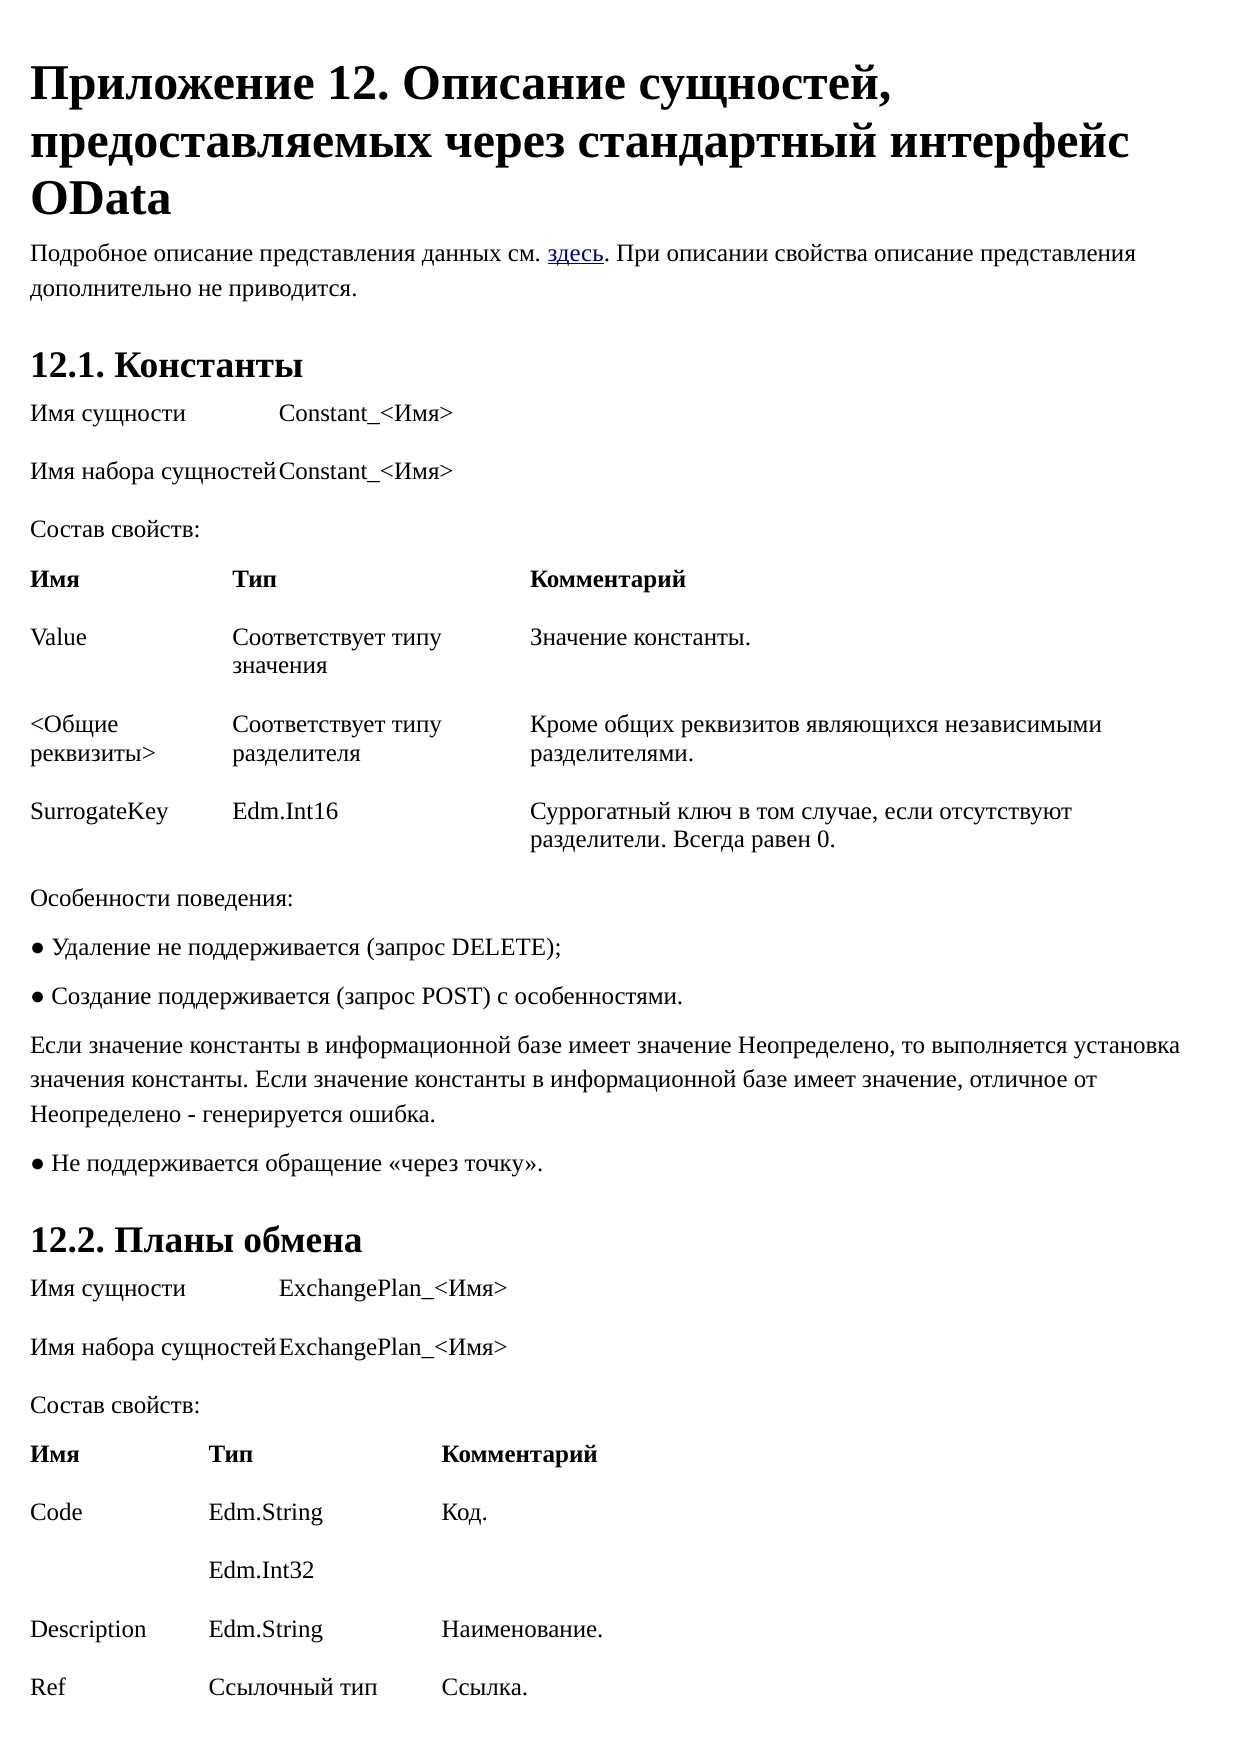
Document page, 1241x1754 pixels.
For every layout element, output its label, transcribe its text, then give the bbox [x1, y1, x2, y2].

table_cell Суррогатный ключ в том случае, если отсутствуют разделители. Всегда равен 0. [530, 796, 1211, 883]
table_cell Code [30, 1497, 208, 1614]
table_cell Ссылка. [441, 1672, 1211, 1701]
table_header Имя сущности [30, 1274, 278, 1332]
table_header Тип [208, 1439, 441, 1497]
table_cell Description [30, 1614, 208, 1672]
table_cell Соответствует типу значения [232, 622, 530, 709]
table_cell Значение константы. [530, 622, 1211, 709]
table_cell Constant_<Имя> [279, 456, 455, 514]
table_cell Наименование. [441, 1614, 1211, 1672]
table_cell Кроме общих реквизитов являющихся независимыми разделителями. [530, 709, 1211, 796]
table_cell Edm.String [208, 1614, 441, 1672]
table_cell Код. [441, 1497, 1211, 1614]
table_header Комментарий [441, 1439, 1211, 1497]
text Если значение константы в информационной базе имеет значение Неопределено, то выполняется установка значения константы. Если значение константы в информационной базе имеет значение, отличное от Неопределено ‑ генерируется ошибка. [30, 1030, 1211, 1128]
table_cell Соответствует типу разделителя [232, 709, 530, 796]
text Особенности поведения: [30, 883, 1211, 912]
text ● Создание поддерживается (запрос POST) с особенностями. [30, 981, 1211, 1010]
table_header Constant_<Имя> [279, 398, 455, 456]
table_cell Ссылочный тип [208, 1672, 441, 1701]
text ● Не поддерживается обращение «через точку». [30, 1148, 1211, 1177]
subtitle 12.1. Константы [30, 342, 1211, 386]
text ● Удаление не поддерживается (запрос DELETE); [30, 932, 1211, 961]
text Состав свойств: [30, 1390, 1211, 1419]
table_header Имя [30, 564, 232, 622]
subtitle Приложение 12. Описание сущностей, предоставляемых через стандартный интерфейс OData [30, 53, 1211, 226]
table_header Имя [30, 1439, 208, 1497]
table_cell Edm.Int16 [232, 796, 530, 883]
table_cell Edm.String Edm.Int32 [208, 1497, 441, 1614]
text Подробное описание представления данных см. здесь. При описании свойства описание представления дополнительно не приводится. [30, 238, 1211, 301]
table_cell Ref [30, 1672, 208, 1701]
table_cell <Общие реквизиты> [30, 709, 232, 796]
table_cell Имя набора сущностей [30, 456, 278, 514]
table_cell Имя набора сущностей [30, 1332, 278, 1390]
subtitle 12.2. Планы обмена [30, 1218, 1211, 1261]
text Состав свойств: [30, 514, 1211, 543]
table_cell Value [30, 622, 232, 709]
table_cell ExchangePlan_<Имя> [279, 1332, 509, 1390]
table_header Комментарий [530, 564, 1211, 622]
table_cell SurrogateKey [30, 796, 232, 883]
table_header Имя сущности [30, 398, 278, 456]
table_header Тип [232, 564, 530, 622]
table_header ExchangePlan_<Имя> [279, 1274, 509, 1332]
